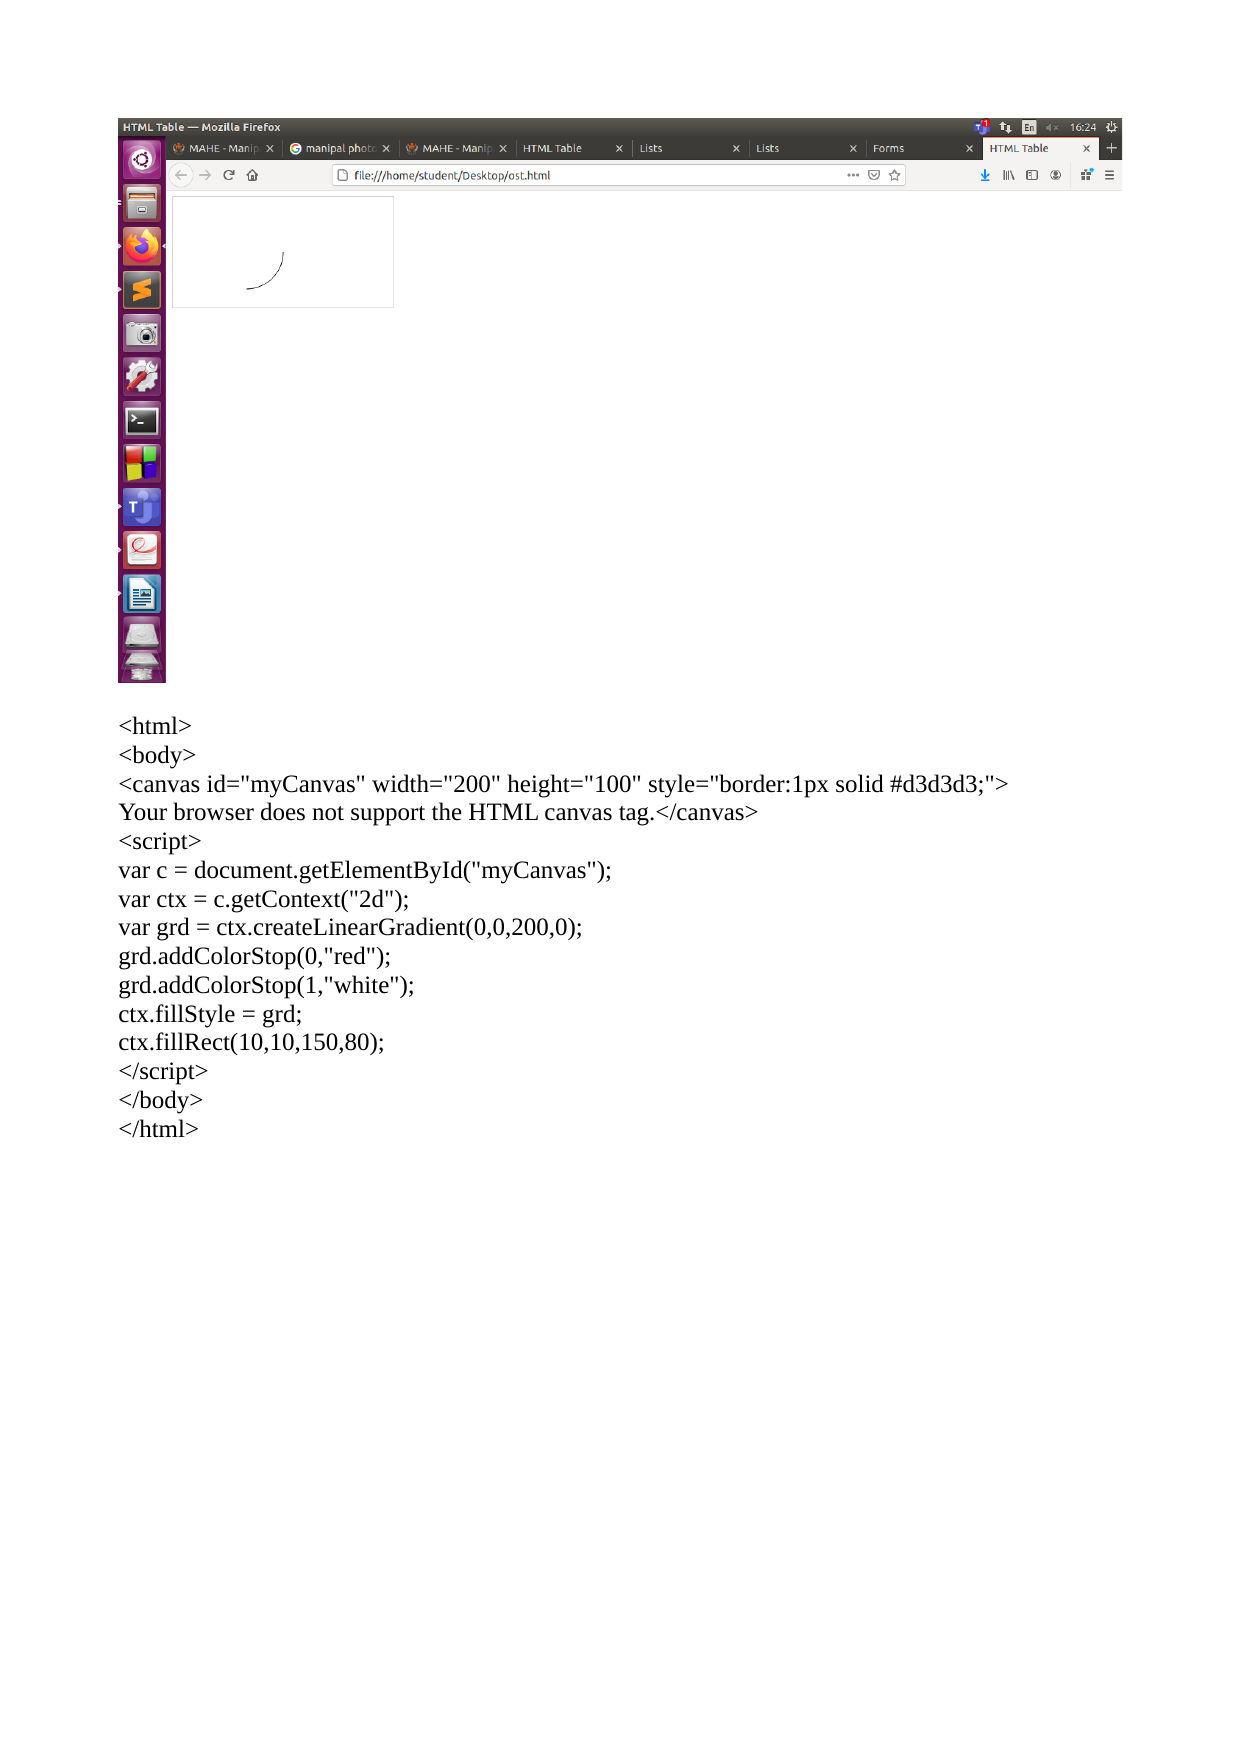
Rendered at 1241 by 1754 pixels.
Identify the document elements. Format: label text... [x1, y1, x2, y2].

text <body> [118, 740, 1122, 769]
text Your browser does not support the HTML canvas tag.</canvas> [118, 797, 1122, 826]
text var grd = ctx.createLinearGradient(0,0,200,0); [118, 912, 1122, 941]
text var ctx = c.getContext("2d"); [118, 884, 1122, 912]
text var c = document.getElementById("myCanvas"); [118, 855, 1122, 884]
text <html> [118, 711, 1122, 740]
text ctx.fillRect(10,10,150,80); [118, 1027, 1122, 1056]
text </body> [118, 1085, 1122, 1114]
text grd.addColorStop(1,"white"); [118, 970, 1122, 999]
picture [118, 118, 1123, 683]
text </script> [118, 1056, 1122, 1085]
text <script> [118, 826, 1122, 855]
text </html> [118, 1114, 1122, 1142]
text <canvas id="myCanvas" width="200" height="100" style="border:1px solid #d3d3d3;"> [118, 769, 1122, 797]
text ctx.fillStyle = grd; [118, 999, 1122, 1027]
text grd.addColorStop(0,"red"); [118, 941, 1122, 970]
